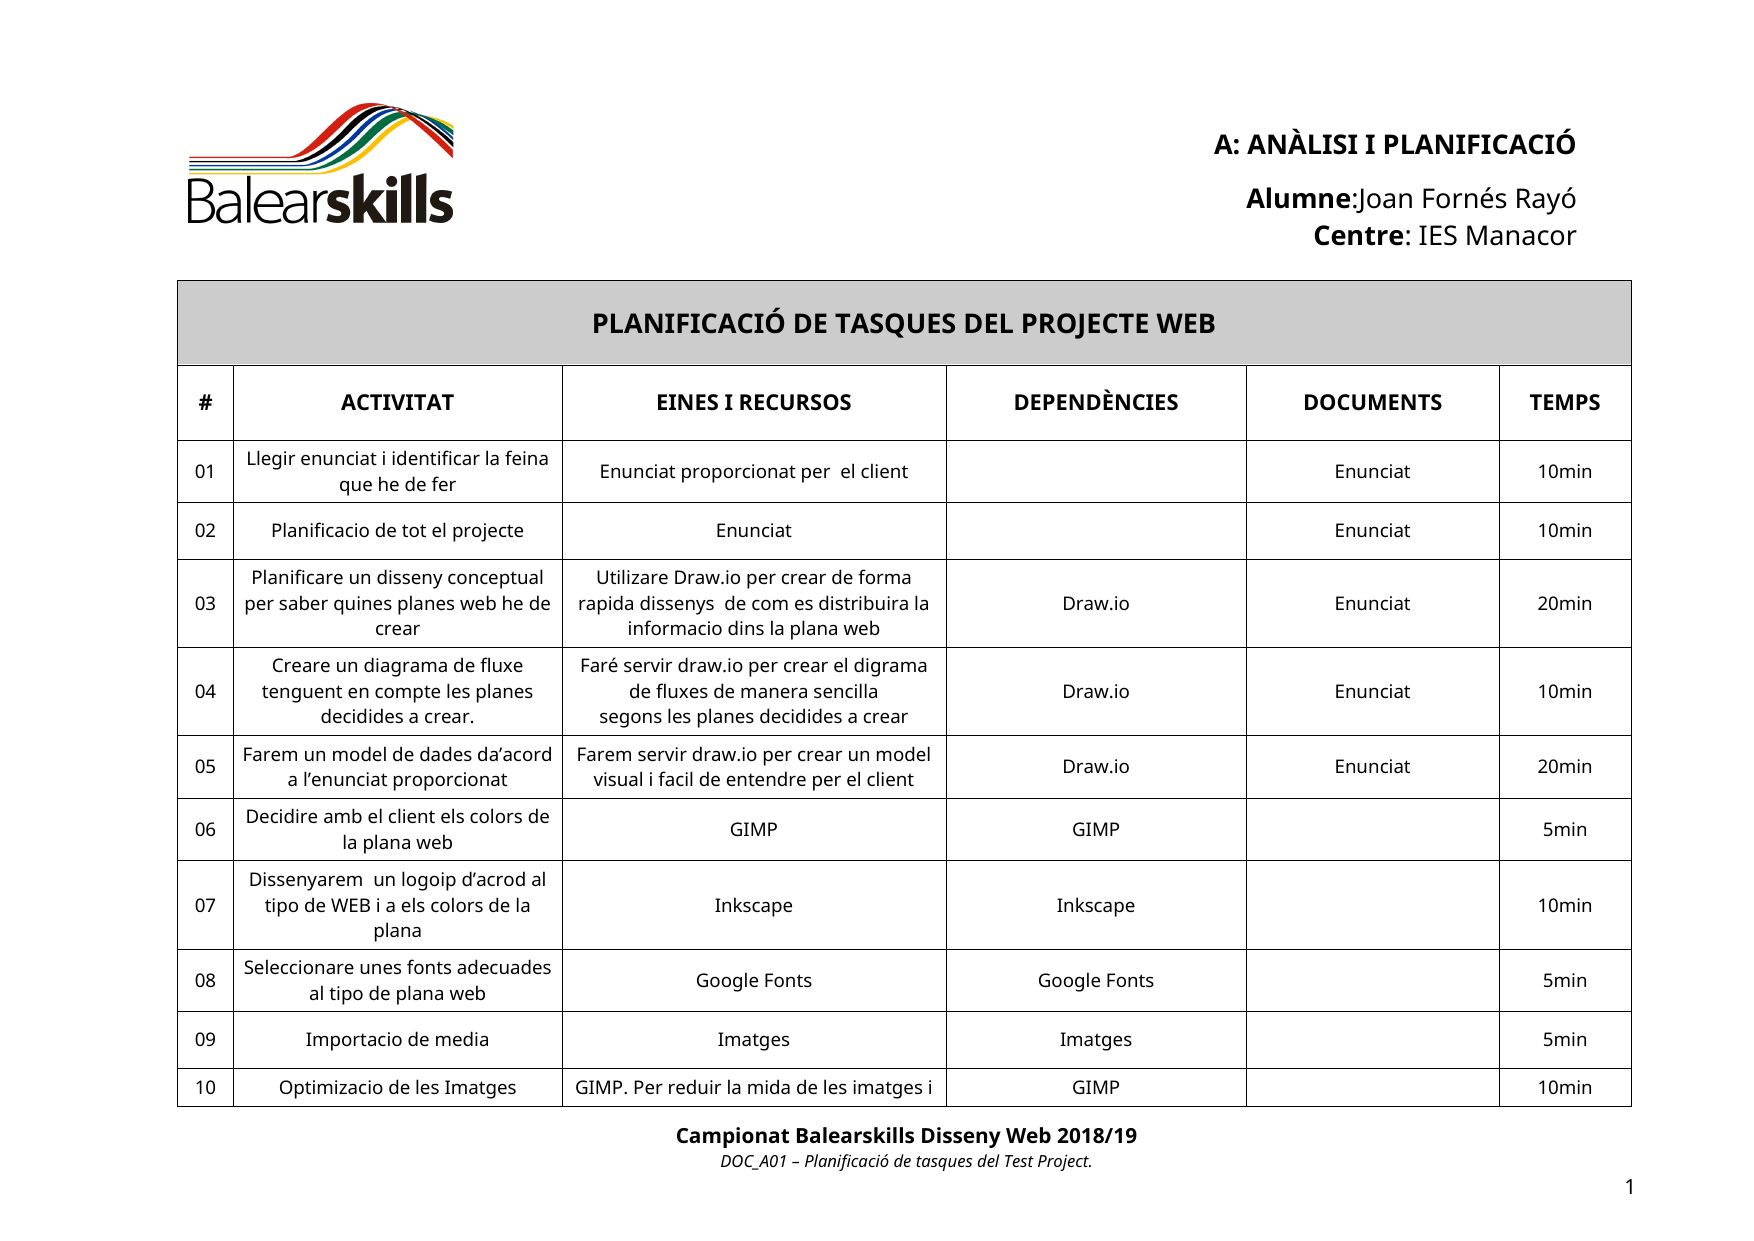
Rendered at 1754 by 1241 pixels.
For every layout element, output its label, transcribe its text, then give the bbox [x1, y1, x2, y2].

table_cell Draw.io [947, 736, 1246, 798]
table_cell # [178, 366, 233, 439]
table_cell Importacio de media [234, 1012, 562, 1068]
table_header PLANIFICACIÓ DE TASQUES DEL PROJECTE WEB [178, 281, 1631, 364]
table_cell Farem un model de dades da’acord a l’enunciat proporcionat [234, 736, 562, 798]
table_cell GIMP [563, 799, 946, 860]
table_cell Utilizare Draw.io per crear de forma rapida dissenys de com es distribuira la informacio dins la plana web [563, 560, 946, 647]
table_cell [947, 441, 1246, 502]
table_cell GIMP [947, 799, 1246, 860]
table_cell Enunciat [1247, 503, 1499, 558]
table_cell Llegir enunciat i identificar la feina que he de fer [234, 441, 562, 502]
table_cell Optimizacio de les Imatges [234, 1069, 562, 1106]
table_cell [947, 503, 1246, 558]
table_cell Enunciat [1247, 560, 1499, 647]
table_cell ACTIVITAT [234, 366, 562, 439]
table_cell 08 [178, 950, 233, 1011]
table_cell 02 [178, 503, 233, 558]
table_cell Google Fonts [947, 950, 1246, 1011]
table_cell Planificare un disseny conceptual per saber quines planes web he de crear [234, 560, 562, 647]
table_cell [1247, 1069, 1499, 1106]
table_cell EINES I RECURSOS [563, 366, 946, 439]
table_cell [1247, 1012, 1499, 1068]
table_cell GIMP [947, 1069, 1246, 1106]
table_cell 03 [178, 560, 233, 647]
table_cell 10min [1500, 503, 1631, 558]
table_cell 20min [1500, 560, 1631, 647]
table_cell DEPENDÈNCIES [947, 366, 1246, 439]
table_cell 01 [178, 441, 233, 502]
table_cell Draw.io [947, 560, 1246, 647]
table_cell 10min [1500, 1069, 1631, 1106]
table_cell [1247, 950, 1499, 1011]
table_cell Inkscape [563, 861, 946, 949]
table_cell Imatges [947, 1012, 1246, 1068]
table_cell Seleccionare unes fonts adecuades al tipo de plana web [234, 950, 562, 1011]
table_cell 5min [1500, 799, 1631, 860]
table_cell Imatges [563, 1012, 946, 1068]
table_cell TEMPS [1500, 366, 1631, 439]
table_cell 10min [1500, 648, 1631, 735]
table_cell Decidire amb el client els colors de la plana web [234, 799, 562, 860]
table_cell Enunciat [563, 503, 946, 558]
table_cell [1247, 799, 1499, 860]
table_cell Creare un diagrama de fluxe tenguent en compte les planes decidides a crear. [234, 648, 562, 735]
table_cell 5min [1500, 950, 1631, 1011]
table_cell 10min [1500, 441, 1631, 502]
table_cell Draw.io [947, 648, 1246, 735]
table_cell 10 [178, 1069, 233, 1106]
table_cell Inkscape [947, 861, 1246, 949]
table_cell 07 [178, 861, 233, 949]
table_cell 5min [1500, 1012, 1631, 1068]
table_cell Farem servir draw.io per crear un model visual i facil de entendre per el client [563, 736, 946, 798]
table_cell Enunciat [1247, 736, 1499, 798]
table_cell [1247, 861, 1499, 949]
table_cell Google Fonts [563, 950, 946, 1011]
table_cell Planificacio de tot el projecte [234, 503, 562, 558]
picture [177, 89, 465, 230]
table_cell Enunciat [1247, 648, 1499, 735]
table_cell 20min [1500, 736, 1631, 798]
table_cell 10min [1500, 861, 1631, 949]
table_cell Dissenyarem un logoip d’acrod al tipo de WEB i a els colors de la plana [234, 861, 562, 949]
table_cell GIMP. Per reduir la mida de les imatges i [563, 1069, 946, 1106]
table_cell Enunciat [1247, 441, 1499, 502]
table_cell 04 [178, 648, 233, 735]
table_cell Enunciat proporcionat per el client [563, 441, 946, 502]
table_cell DOCUMENTS [1247, 366, 1499, 439]
table_cell 06 [178, 799, 233, 860]
table_cell Faré servir draw.io per crear el digrama de fluxes de manera sencilla segons les planes decidides a crear [563, 648, 946, 735]
table_cell 05 [178, 736, 233, 798]
table_cell 09 [178, 1012, 233, 1068]
